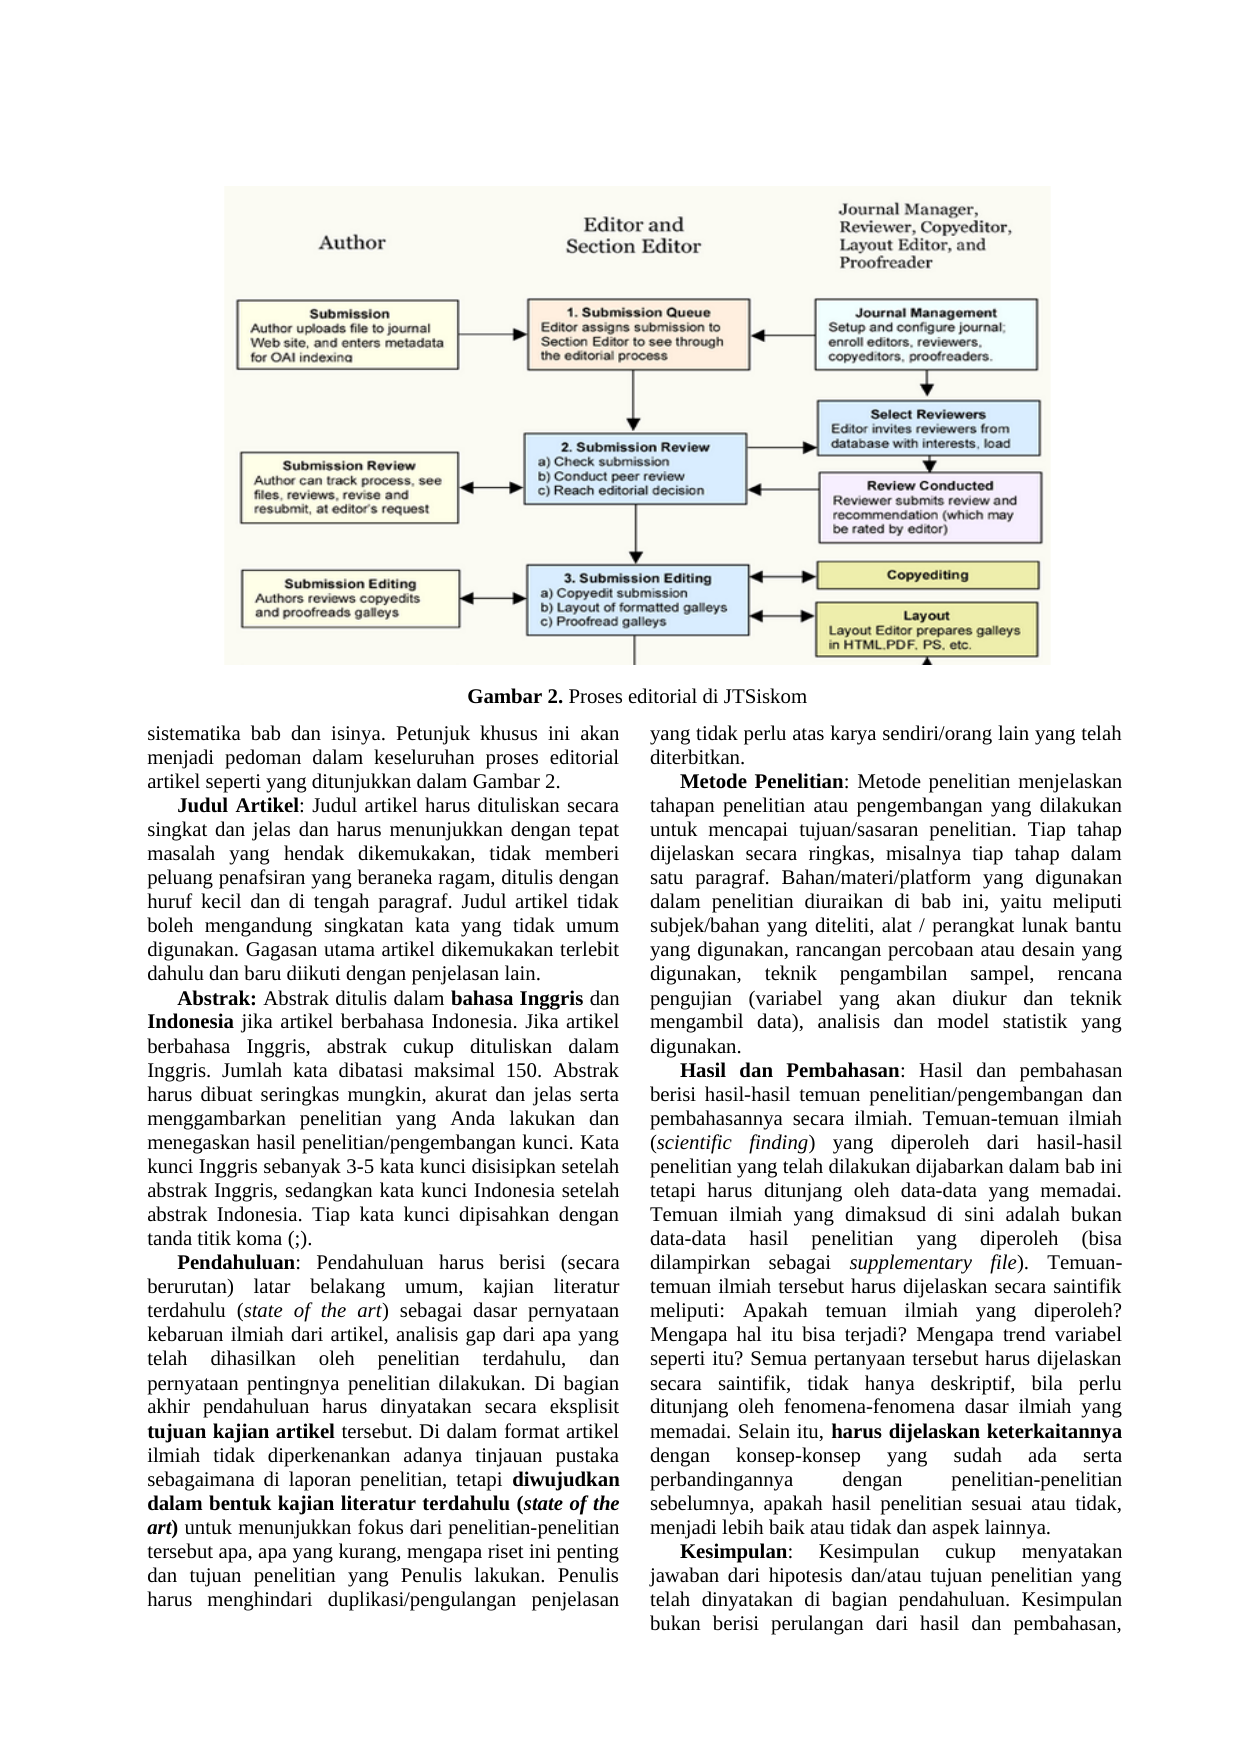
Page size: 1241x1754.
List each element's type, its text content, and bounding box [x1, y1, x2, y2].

text Bab ini menjabarkan petunjuk khusus penulisan naskah secara lengkap, meliputi bagian artikel, sistematika bab dan isinya. Petunjuk khusus ini akan menjadi pedoman dalam keseluruhan proses editorial artikel seperti yang ditunjukkan dalam Gambar 2. [147, 177, 620, 793]
text Gambar 2. Proses editorial di JTSiskom [150, 199, 1124, 708]
text yang tidak perlu atas karya sendiri/orang lain yang telah diterbitkan. [650, 708, 1122, 769]
text Judul Artikel: Judul artikel harus dituliskan secara singkat dan jelas dan harus menunjukkan dengan tepat masalah yang hendak dikemukakan, tidak memberi peluang penafsiran yang beraneka ragam, ditulis dengan huruf kecil dan di tengah paragraf. Judul artikel tidak boleh mengandung singkatan kata yang tidak umum digunakan. Gagasan utama artikel dikemukakan terlebit dahulu dan baru diikuti dengan penjelasan lain. [147, 793, 620, 985]
text Metode Penelitian: Metode penelitian menjelaskan tahapan penelitian atau pengembangan yang dilakukan untuk mencapai tujuan/sasaran penelitian. Tiap tahap dijelaskan secara ringkas, misalnya tiap tahap dalam satu paragraf. Bahan/materi/platform yang digunakan dalam penelitian diuraikan di bab ini, yaitu meliputi subjek/bahan yang diteliti, alat / perangkat lunak bantu yang digunakan, rancangan percobaan atau desain yang digunakan, teknik pengambilan sampel, rencana pengujian (variabel yang akan diukur dan teknik mengambil data), analisis dan model statistik yang digunakan. [650, 769, 1122, 1058]
text Hasil dan Pembahasan: Hasil dan pembahasan berisi hasil-hasil temuan penelitian/pengembangan dan pembahasannya secara ilmiah. Temuan-temuan ilmiah (scientific finding) yang diperoleh dari hasil-hasil penelitian yang telah dilakukan dijabarkan dalam bab ini tetapi harus ditunjang oleh data-data yang memadai. Temuan ilmiah yang dimaksud di sini adalah bukan data-data hasil penelitian yang diperoleh (bisa dilampirkan sebagai supplementary file). Temuan-temuan ilmiah tersebut harus dijelaskan secara saintifik meliputi: Apakah temuan ilmiah yang diperoleh? Mengapa hal itu bisa terjadi? Mengapa trend variabel seperti itu? Semua pertanyaan tersebut harus dijelaskan secara saintifik, tidak hanya deskriptif, bila perlu ditunjang oleh fenomena-fenomena dasar ilmiah yang memadai. Selain itu, harus dijelaskan keterkaitannya dengan konsep-konsep yang sudah ada serta perbandingannya dengan penelitian-penelitian sebelumnya, apakah hasil penelitian sesuai atau tidak, menjadi lebih baik atau tidak dan aspek lainnya. [650, 1058, 1122, 1539]
text Abstrak: Abstrak ditulis dalam bahasa Inggris dan Indonesia jika artikel berbahasa Indonesia. Jika artikel berbahasa Inggris, abstrak cukup dituliskan dalam Inggris. Jumlah kata dibatasi maksimal 150. Abstrak harus dibuat seringkas mungkin, akurat dan jelas serta menggambarkan penelitian yang Anda lakukan dan menegaskan hasil penelitian/pengembangan kunci. Kata kunci Inggris sebanyak 3-5 kata kunci disisipkan setelah abstrak Inggris, sedangkan kata kunci Indonesia setelah abstrak Indonesia. Tiap kata kunci dipisahkan dengan tanda titik koma (;). [147, 985, 620, 1250]
text Pendahuluan: Pendahuluan harus berisi (secara berurutan) latar belakang umum, kajian literatur terdahulu (state of the art) sebagai dasar pernyataan kebaruan ilmiah dari artikel, analisis gap dari apa yang telah dihasilkan oleh penelitian terdahulu, dan pernyataan pentingnya penelitian dilakukan. Di bagian akhir pendahuluan harus dinyatakan secara eksplisit tujuan kajian artikel tersebut. Di dalam format artikel ilmiah tidak diperkenankan adanya tinjauan pustaka sebagaimana di laporan penelitian, tetapi diwujudkan dalam bentuk kajian literatur terdahulu (state of the art) untuk menunjukkan fokus dari penelitian-penelitian tersebut apa, apa yang kurang, mengapa riset ini penting dan tujuan penelitian yang Penulis lakukan. Penulis harus menghindari duplikasi/pengulangan penjelasan [147, 1250, 620, 1611]
text Kesimpulan: Kesimpulan cukup menyatakan jawaban dari hipotesis dan/atau tujuan penelitian yang telah dinyatakan di bagian pendahuluan. Kesimpulan bukan berisi perulangan dari hasil dan pembahasan, [650, 1539, 1122, 1635]
picture [223, 186, 1051, 665]
